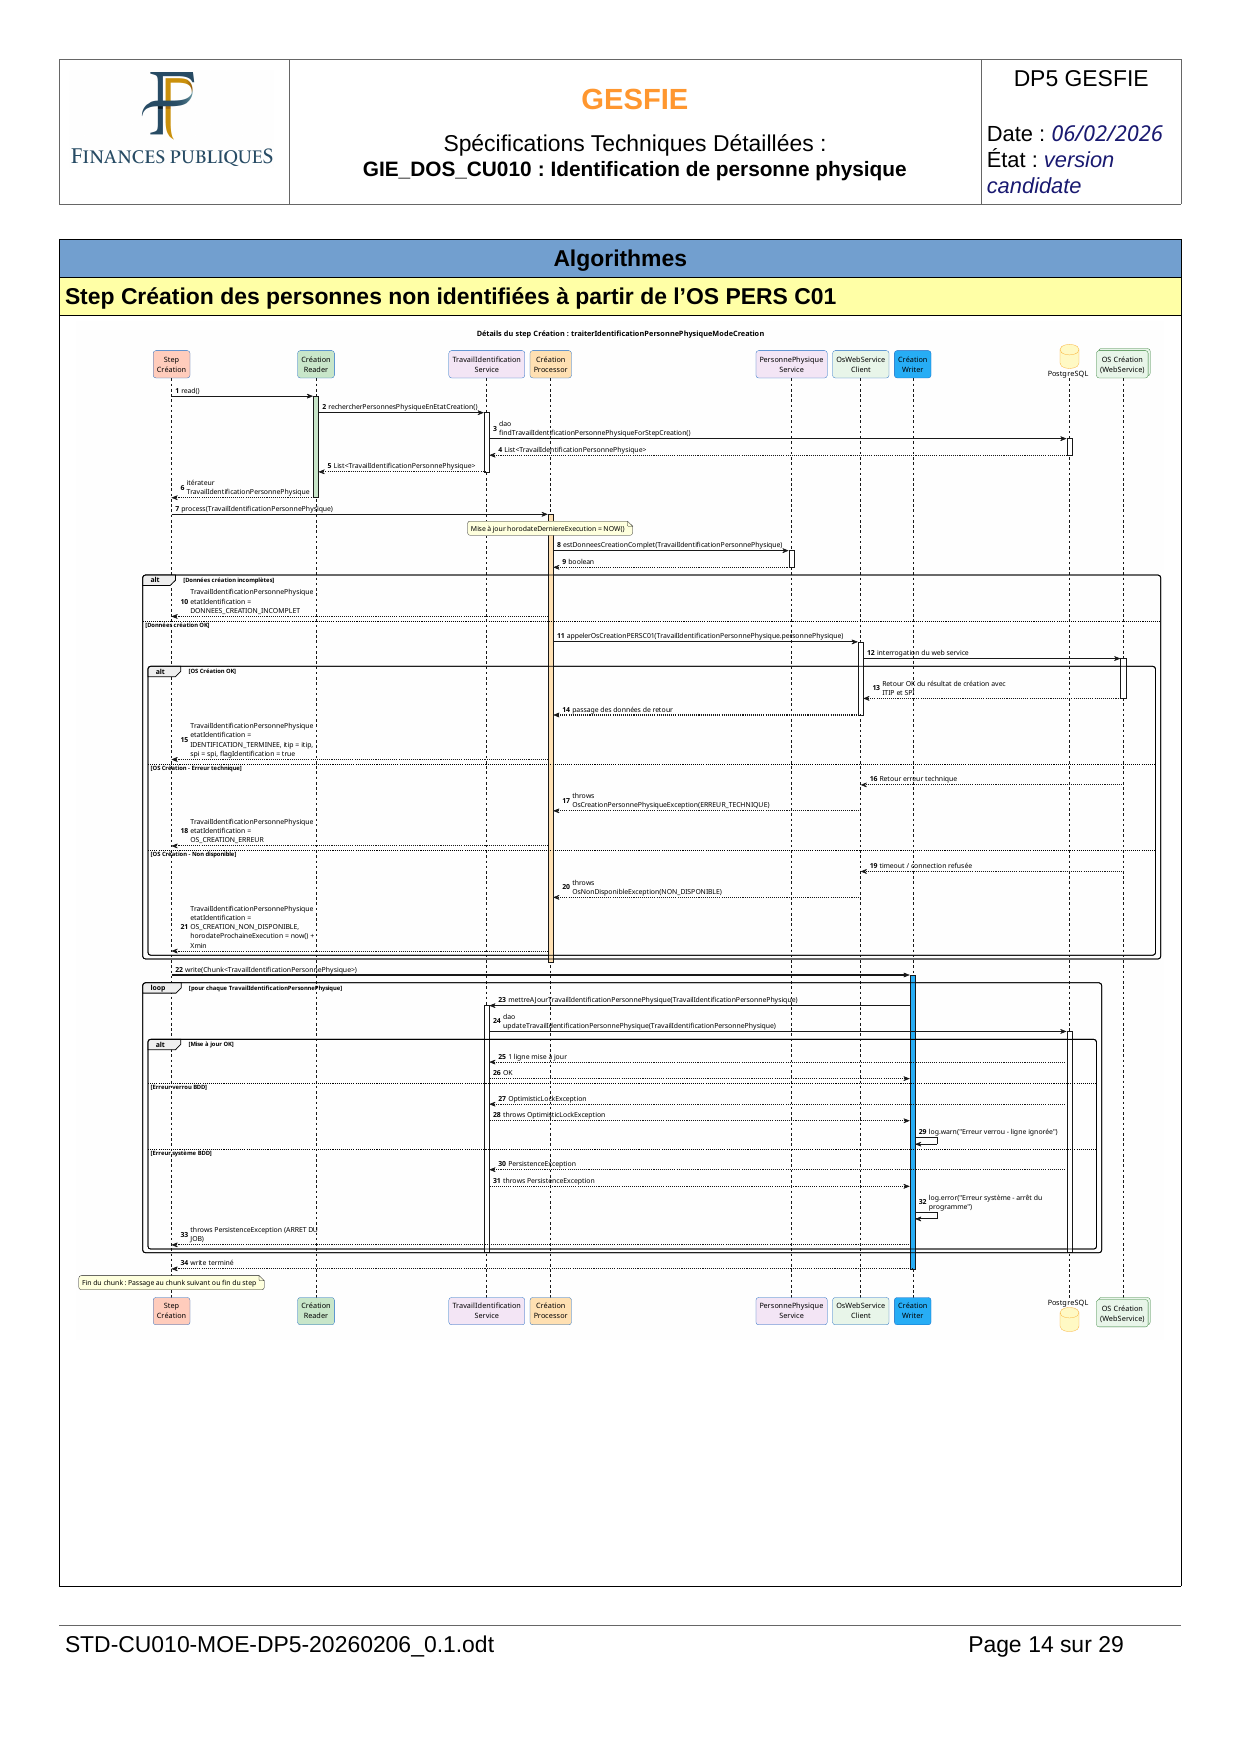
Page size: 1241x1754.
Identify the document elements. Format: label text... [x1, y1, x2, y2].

table_cell [1059, 344, 1080, 369]
table_cell Step Création des personnes non identifiées à partir de l’OS PERS C01 [60, 278, 1181, 315]
table_header Algorithmes [60, 240, 1181, 277]
picture [69, 70, 274, 168]
table_cell [1059, 1307, 1080, 1332]
table_cell DEBUT STEP traiterIdentificationPersonnePhysiqueModeCreation reader : requete BDD pour récupérer les objets TravailIdentificationPersonnePhysique avec (etatIdentification = "os_creation_non_disponible" OU etatIdentification = "os_consultation_retour_aucun_resultat" OU etatIdentification = "os_consultation_retour_multiple_resultat" OU etatIdentification = "os_consultation_erreur") ET flagIdentification = false ET horodateProchaineExecution <= now() POUR CHAQUE ENREGISTREMENT processor : // mise à jour date dernière exécution update de l'objet TravailIdentificationPersonnePhysique sur horodateDerniereExecution = now vérification des données de création (voir CU pour détail des champs obligatoires) SI données création incomplet update de l'objet TravailIdentificationPersonnePhysique sur etatIdentification = "donnees_creation_incomplet" SINON appel os PERS C01 SI appel os creation non disponible update de l'objet TravailIdentificationPersonnePhysique sur etatIdentification = "os_creation_non_disponible", horodateProchaineExecution = now+Xminutes FIN SI SI appel os creation retourne un code erreur update de l'objet TravailIdentificationPersonnePhysique sur etatIdentification = "os_creation_erreur" FIN SI SI appel os creation OK (retourne les champs ITIP + SPI) update de l'objet TravailIdentificationPersonnePhysique sur etatIdentification = "identification_terminee" update de l'objet PersonnePhysique sur flagIdentification = true, itip = itip, spi = spi FIN SI FIN SI writer : persistance en BDD du nouvel état de TravailIdentificationPersonnePhysique et de l'objet PersonnePhysique rattaché SI erreur verrou log warning (ligne ignorée qui sera reprise à la prochaine exécution car état inchangé) FIN SI SI erreur système log erreur arrêt du job FIN SI FIN POUR CHAQUE FIN STEP [60, 316, 1181, 1586]
